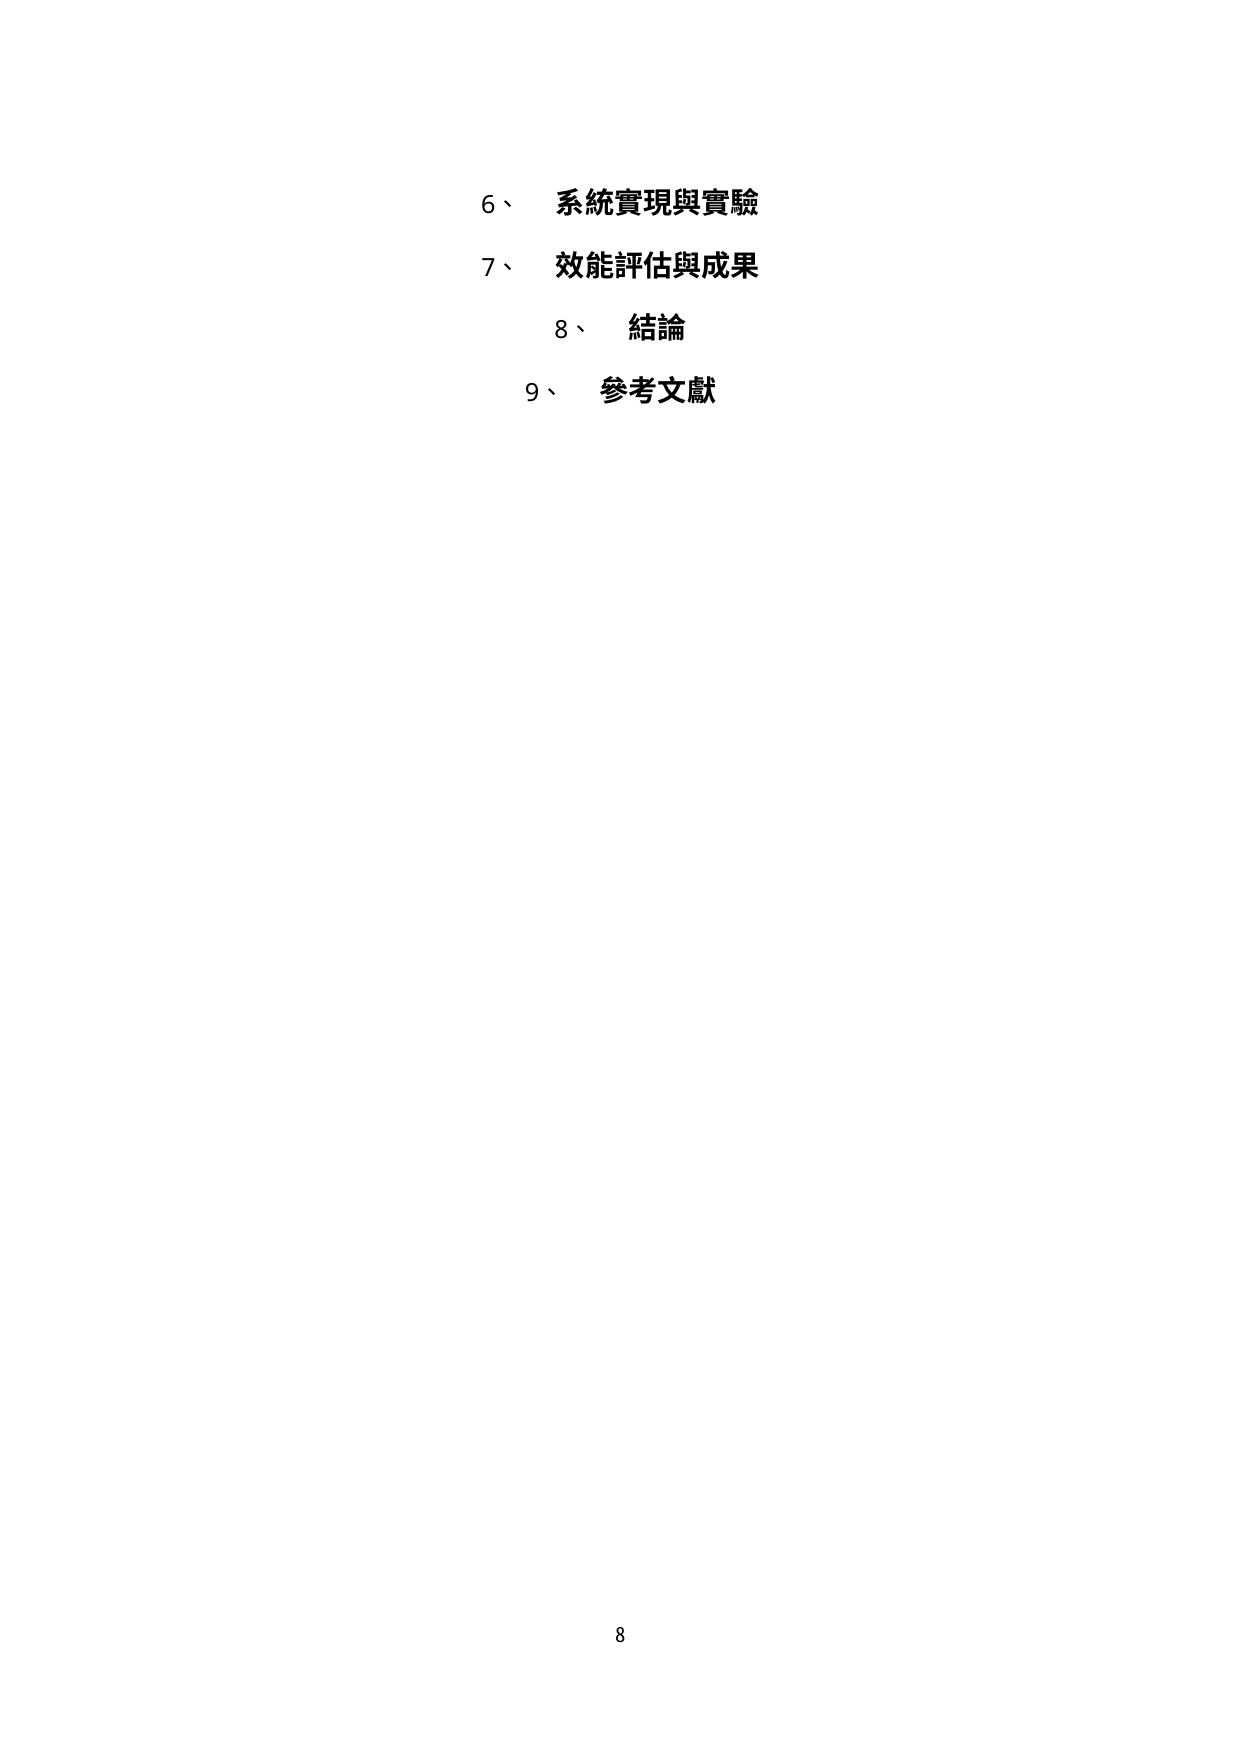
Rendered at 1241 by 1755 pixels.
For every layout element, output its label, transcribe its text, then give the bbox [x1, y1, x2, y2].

list 參考文獻 [148, 347, 1093, 409]
list 系統實現與實驗 [148, 159, 1093, 222]
list 結論 [148, 284, 1093, 347]
list 效能評估與成果 [148, 222, 1093, 284]
